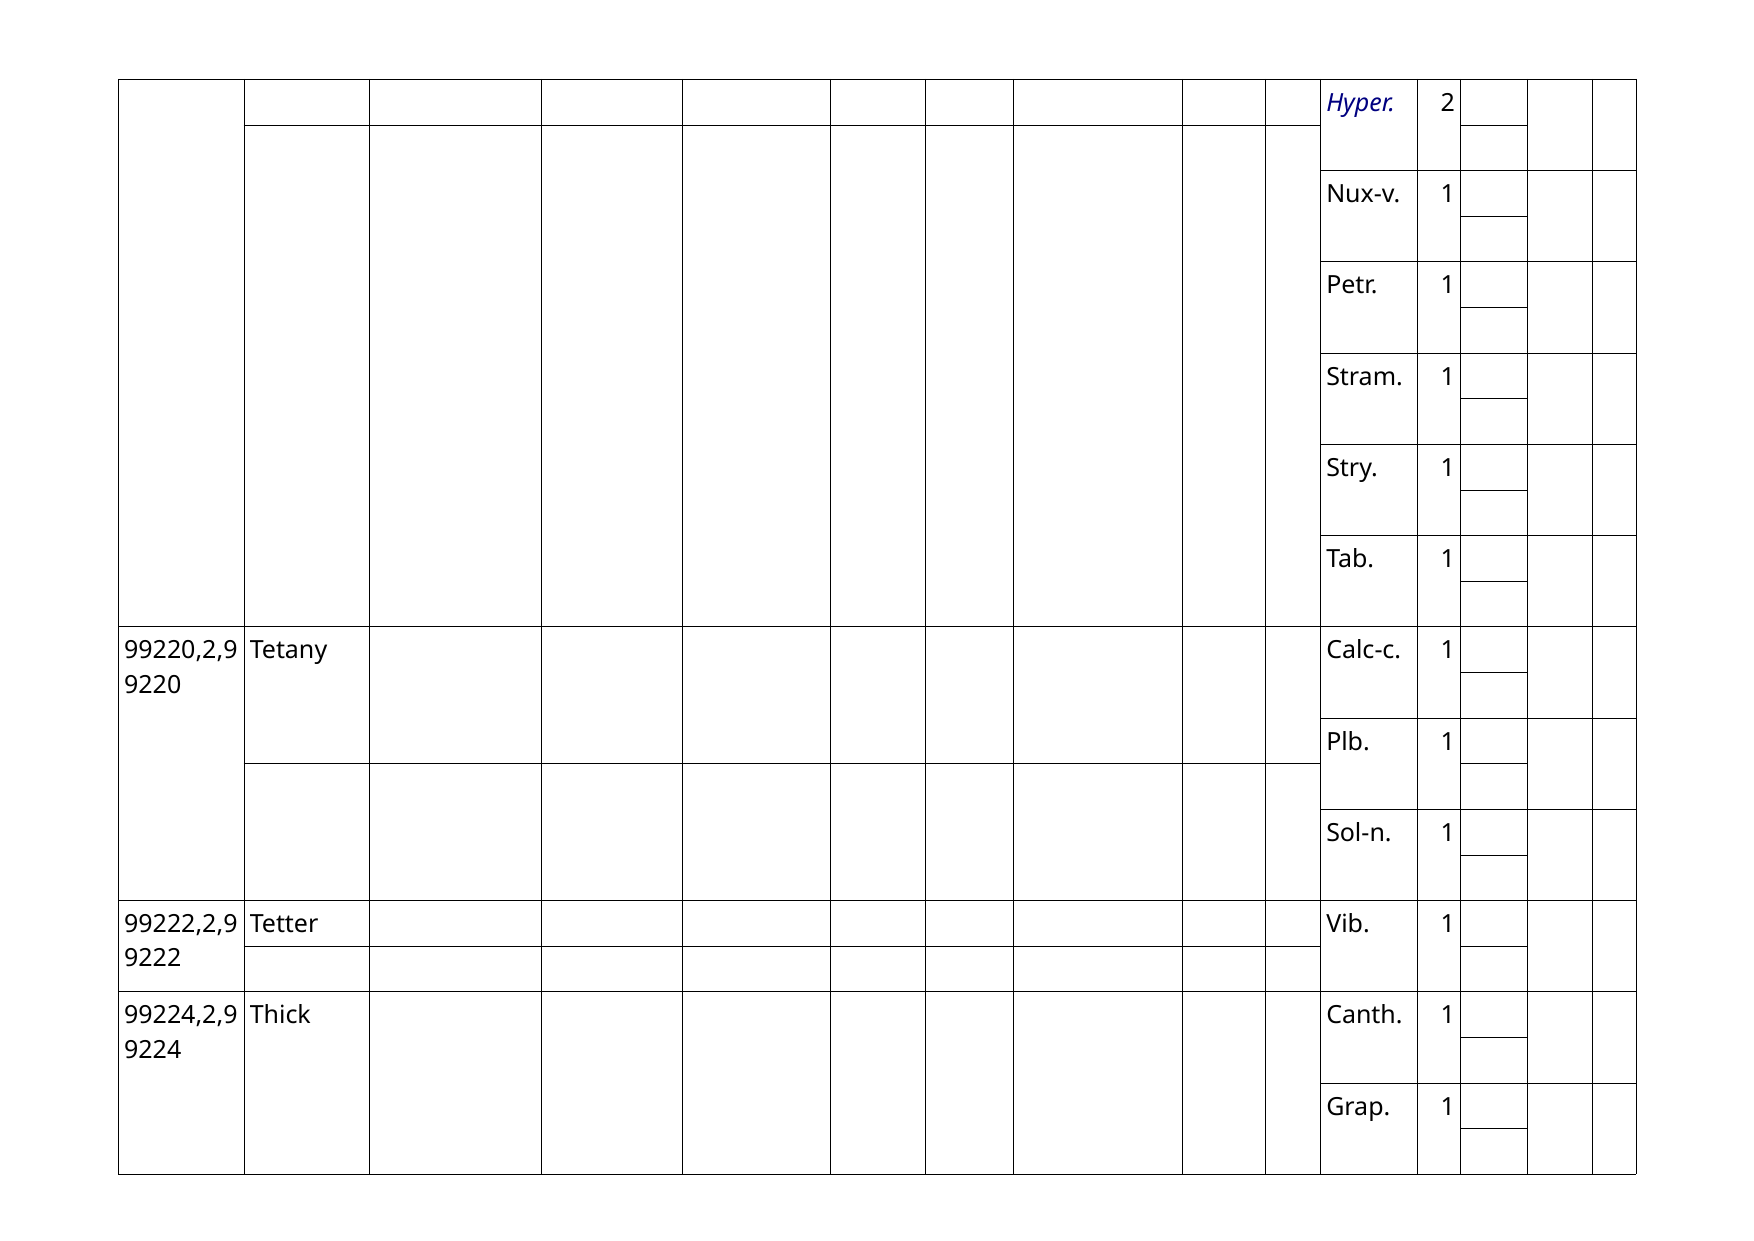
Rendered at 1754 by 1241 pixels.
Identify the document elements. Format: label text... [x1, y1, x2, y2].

table_cell [1461, 901, 1527, 946]
table_cell [1183, 80, 1265, 124]
table_cell [1461, 80, 1527, 124]
table_cell [831, 901, 925, 946]
table_cell [1461, 627, 1527, 672]
table_cell [1528, 992, 1592, 1083]
table_cell [542, 80, 682, 124]
table_cell [1461, 308, 1527, 353]
table_cell [1014, 992, 1182, 1174]
table_cell 1 [1418, 262, 1460, 353]
table_cell [1014, 947, 1182, 991]
table_cell [1461, 673, 1527, 718]
table_cell [1593, 901, 1636, 991]
table_cell [1461, 947, 1527, 991]
table_cell [1461, 582, 1527, 626]
table_cell [1461, 445, 1527, 489]
table_cell [1593, 719, 1636, 809]
table_cell [542, 764, 682, 900]
table_cell [542, 992, 682, 1174]
table_cell [245, 126, 369, 626]
table_cell [1461, 764, 1527, 809]
table_cell [683, 80, 830, 124]
table_cell [1528, 810, 1592, 900]
table_cell [1593, 262, 1636, 353]
table_cell [370, 901, 541, 946]
table_cell [1183, 992, 1265, 1174]
table_cell [542, 901, 682, 946]
table_cell [1461, 1038, 1527, 1083]
table_cell 1 [1418, 1084, 1460, 1174]
table_cell [1266, 992, 1320, 1174]
table_cell [542, 627, 682, 763]
table_cell [831, 992, 925, 1174]
table_cell 2 [1418, 80, 1460, 170]
table_cell 99220,2,99220 [119, 627, 244, 900]
table_cell [831, 764, 925, 900]
table_cell [1183, 947, 1265, 991]
table_cell [245, 80, 369, 124]
table_cell [683, 126, 830, 626]
table_cell [683, 901, 830, 946]
table_cell [370, 126, 541, 626]
table_cell Nux-v. [1321, 171, 1417, 261]
table_cell 1 [1418, 171, 1460, 261]
table_cell [1461, 536, 1527, 581]
table_cell [926, 901, 1013, 946]
table_cell [1014, 901, 1182, 946]
table_cell [1266, 126, 1320, 626]
table_cell [831, 80, 925, 124]
table_cell Canth. [1321, 992, 1417, 1083]
table_cell 1 [1418, 536, 1460, 626]
table_cell [1593, 627, 1636, 718]
table_cell [926, 80, 1013, 124]
table_cell [1266, 627, 1320, 763]
table_cell Grap. [1321, 1084, 1417, 1174]
table_cell [542, 947, 682, 991]
table_cell [831, 627, 925, 763]
table_cell [1461, 719, 1527, 763]
table_cell Hyper. [1321, 80, 1417, 170]
table_cell Calc-c. [1321, 627, 1417, 718]
table_cell [370, 80, 541, 124]
table_cell Tetter [245, 901, 369, 946]
table_cell [1014, 80, 1182, 124]
table_cell [1461, 1129, 1527, 1174]
table_cell 1 [1418, 810, 1460, 900]
table_cell [1528, 445, 1592, 535]
table_cell Stram. [1321, 354, 1417, 444]
table_cell [831, 947, 925, 991]
table_cell [1461, 399, 1527, 444]
table_cell [1266, 901, 1320, 946]
table_cell [1461, 810, 1527, 854]
table_cell [1593, 354, 1636, 444]
table_cell 99224,2,99224 [119, 992, 244, 1174]
table_cell [1461, 354, 1527, 398]
table_cell [1593, 810, 1636, 900]
table_cell [1461, 171, 1527, 216]
table_cell [926, 764, 1013, 900]
table_cell [245, 947, 369, 991]
table_cell [683, 947, 830, 991]
table_cell [1461, 491, 1527, 535]
table_cell [1461, 217, 1527, 261]
table_cell [1461, 1084, 1527, 1128]
table_cell [683, 764, 830, 900]
table_cell [1014, 126, 1182, 626]
table_cell [1593, 80, 1636, 170]
table_cell [1593, 171, 1636, 261]
table_cell [1461, 856, 1527, 900]
table_cell [370, 992, 541, 1174]
table_cell [1528, 536, 1592, 626]
table_cell [1528, 354, 1592, 444]
table_cell [1014, 627, 1182, 763]
table_cell [1593, 536, 1636, 626]
table_cell [1183, 126, 1265, 626]
table_cell [1461, 126, 1527, 170]
table_cell [1183, 764, 1265, 900]
table_cell [1014, 764, 1182, 900]
table_cell [926, 126, 1013, 626]
table_cell 1 [1418, 719, 1460, 809]
table_cell [1593, 445, 1636, 535]
table_cell Sol-n. [1321, 810, 1417, 900]
table_cell [245, 764, 369, 900]
table_cell [1593, 992, 1636, 1083]
table_cell [1528, 627, 1592, 718]
table_cell [1183, 901, 1265, 946]
table_cell [1266, 764, 1320, 900]
table_cell [1528, 719, 1592, 809]
table_cell [370, 764, 541, 900]
table_cell [831, 126, 925, 626]
table_cell [926, 947, 1013, 991]
table_cell [542, 126, 682, 626]
table_cell [119, 80, 244, 626]
table_cell Petr. [1321, 262, 1417, 353]
table_cell Vib. [1321, 901, 1417, 991]
table_cell [1528, 171, 1592, 261]
table_cell Plb. [1321, 719, 1417, 809]
table_cell [1528, 901, 1592, 991]
table_cell [1593, 1084, 1636, 1174]
table_cell 1 [1418, 445, 1460, 535]
table_cell [1528, 262, 1592, 353]
table_cell 1 [1418, 992, 1460, 1083]
table_cell [926, 627, 1013, 763]
table_cell 1 [1418, 901, 1460, 991]
table_cell 99222,2,99222 [119, 901, 244, 991]
table_cell 1 [1418, 627, 1460, 718]
table_cell [1461, 992, 1527, 1037]
table_cell Tab. [1321, 536, 1417, 626]
table_cell [1266, 80, 1320, 124]
table_cell [1266, 947, 1320, 991]
table_cell [370, 947, 541, 991]
table_cell [1461, 262, 1527, 307]
table_cell [1528, 1084, 1592, 1174]
table_cell [926, 992, 1013, 1174]
table_cell 1 [1418, 354, 1460, 444]
table_cell Tetany [245, 627, 369, 763]
table_cell [1183, 627, 1265, 763]
table_cell [370, 627, 541, 763]
table_cell Thick [245, 992, 369, 1174]
table_cell [683, 992, 830, 1174]
table_cell [1528, 80, 1592, 170]
table_cell Stry. [1321, 445, 1417, 535]
table_cell [683, 627, 830, 763]
